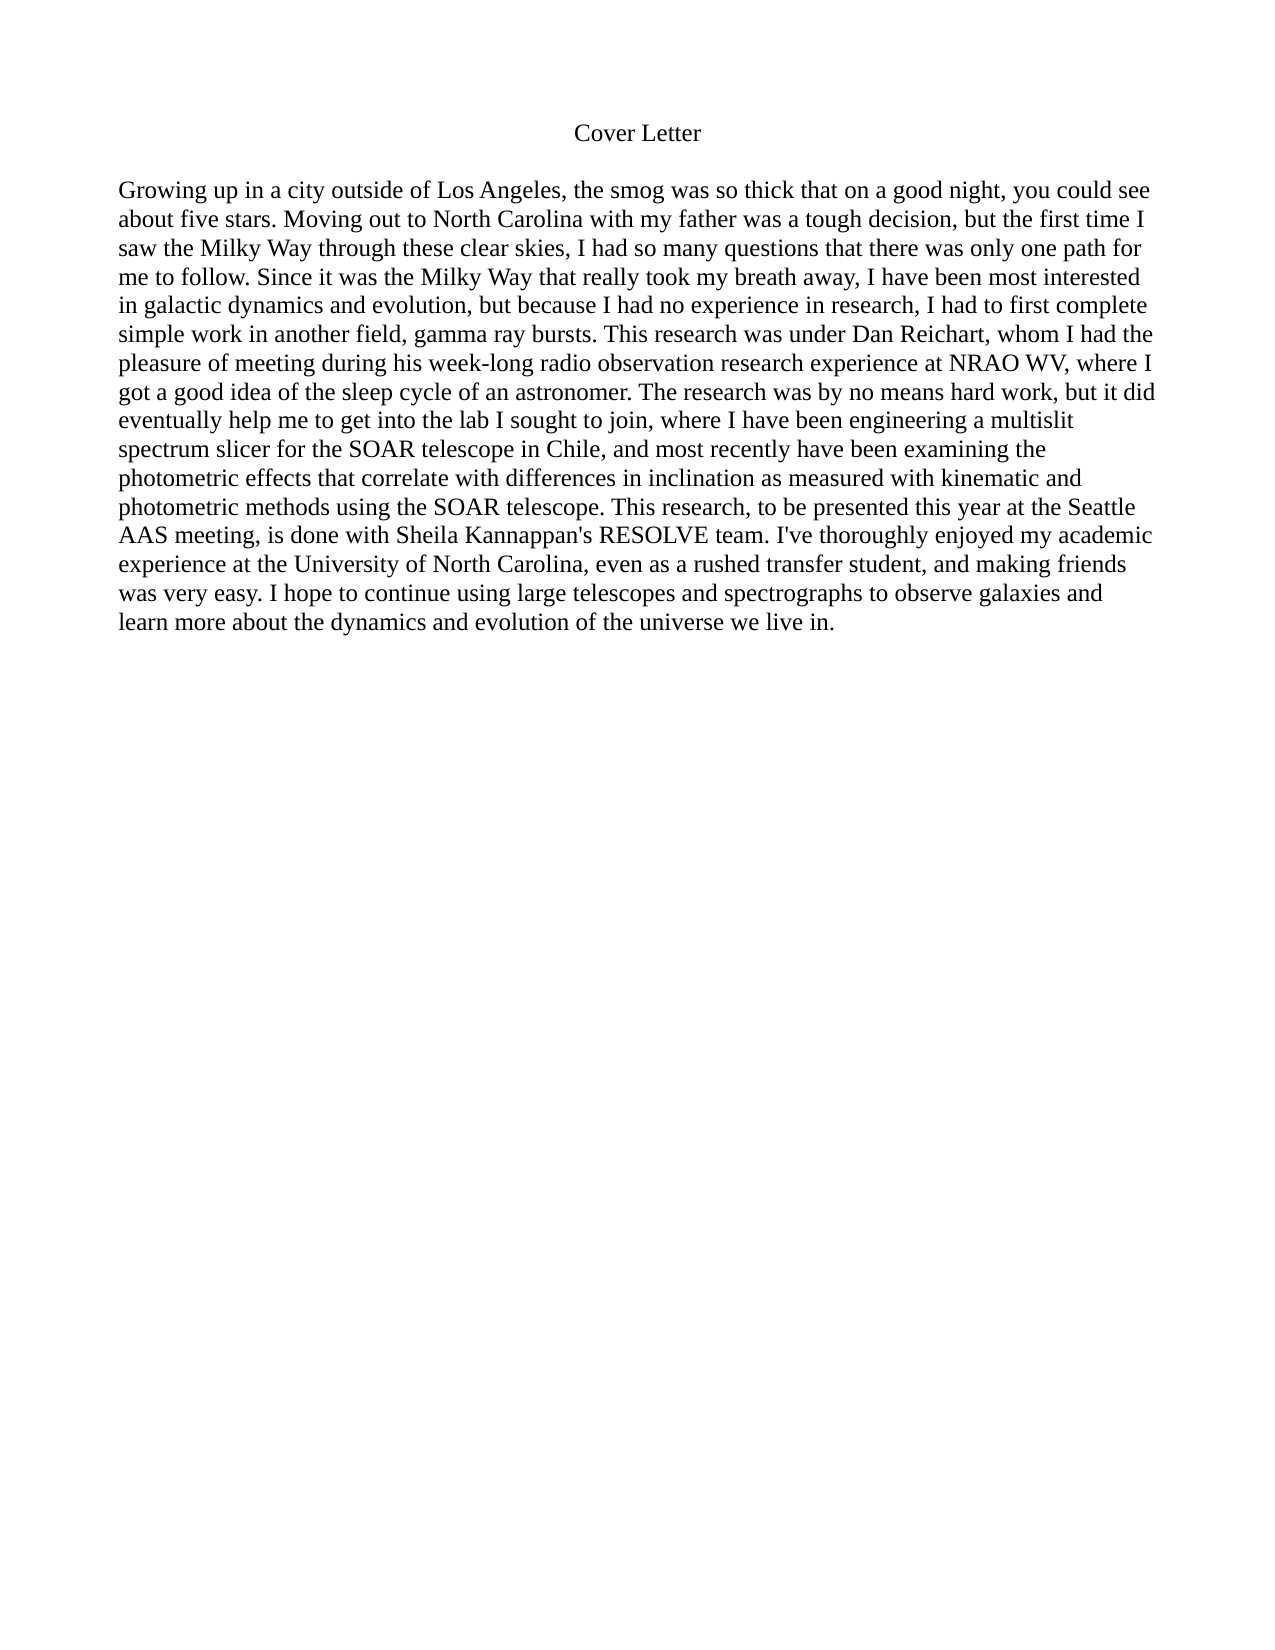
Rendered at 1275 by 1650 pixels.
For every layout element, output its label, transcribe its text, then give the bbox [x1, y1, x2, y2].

text Growing up in a city outside of Los Angeles, the smog was so thick that on a good night, you could see about five stars. Moving out to North Carolina with my father was a tough decision, but the first time I saw the Milky Way through these clear skies, I had so many questions that there was only one path for me to follow. Since it was the Milky Way that really took my breath away, I have been most interested in galactic dynamics and evolution, but because I had no experience in research, I had to first complete simple work in another field, gamma ray bursts. This research was under Dan Reichart, whom I had the pleasure of meeting during his week-long radio observation research experience at NRAO WV, where I got a good idea of the sleep cycle of an astronomer. The research was by no means hard work, but it did eventually help me to get into the lab I sought to join, where I have been engineering a multislit spectrum slicer for the SOAR telescope in Chile, and most recently have been examining the photometric effects that correlate with differences in inclination as measured with kinematic and photometric methods using the SOAR telescope. This research, to be presented this year at the Seattle AAS meeting, is done with Sheila Kannappan's RESOLVE team. I've thoroughly enjoyed my academic experience at the University of North Carolina, even as a rushed transfer student, and making friends was very easy. I hope to continue using large telescopes and spectrographs to observe galaxies and learn more about the dynamics and evolution of the universe we live in. [118, 176, 1157, 636]
text Cover Letter [118, 118, 1157, 147]
